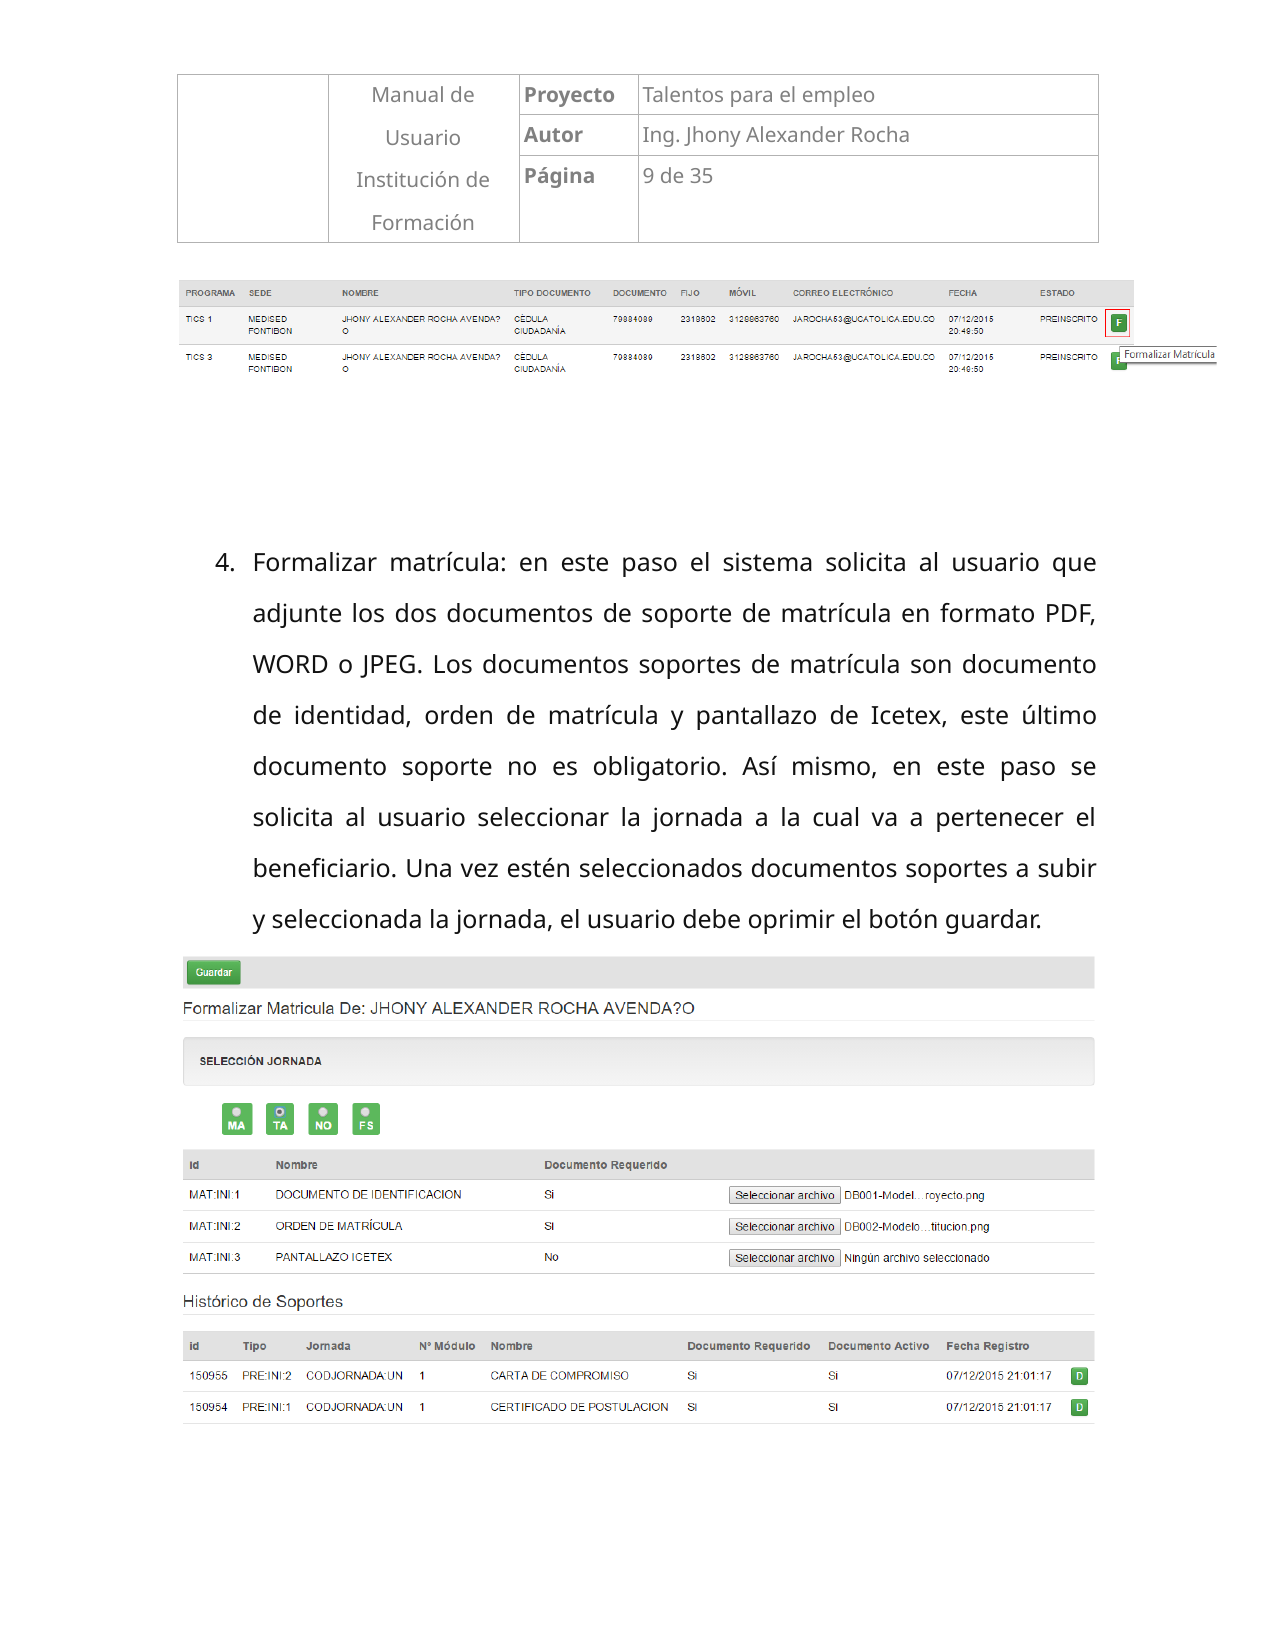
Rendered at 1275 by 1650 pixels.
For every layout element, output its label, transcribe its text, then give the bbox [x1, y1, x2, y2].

picture [176, 276, 1217, 375]
list Formalizar matrícula: en este paso el sistema solicita al usuario que adjunte los dos documentos de soporte de matrícula en formato PDF, WORD o JPEG. Los documentos soportes de matrícula son documento de identidad, orden de matrícula y pantallazo de Icetex, este último documento soporte no es obligatorio. Así mismo, en este paso se solicita al usuario seleccionar la jornada a la cual va a pertenecer el beneficiario. Una vez estén seleccionados documentos soportes a subir y seleccionada la jornada, el usuario debe oprimir el botón guardar. [215, 544, 1098, 936]
picture [177, 952, 1098, 1428]
